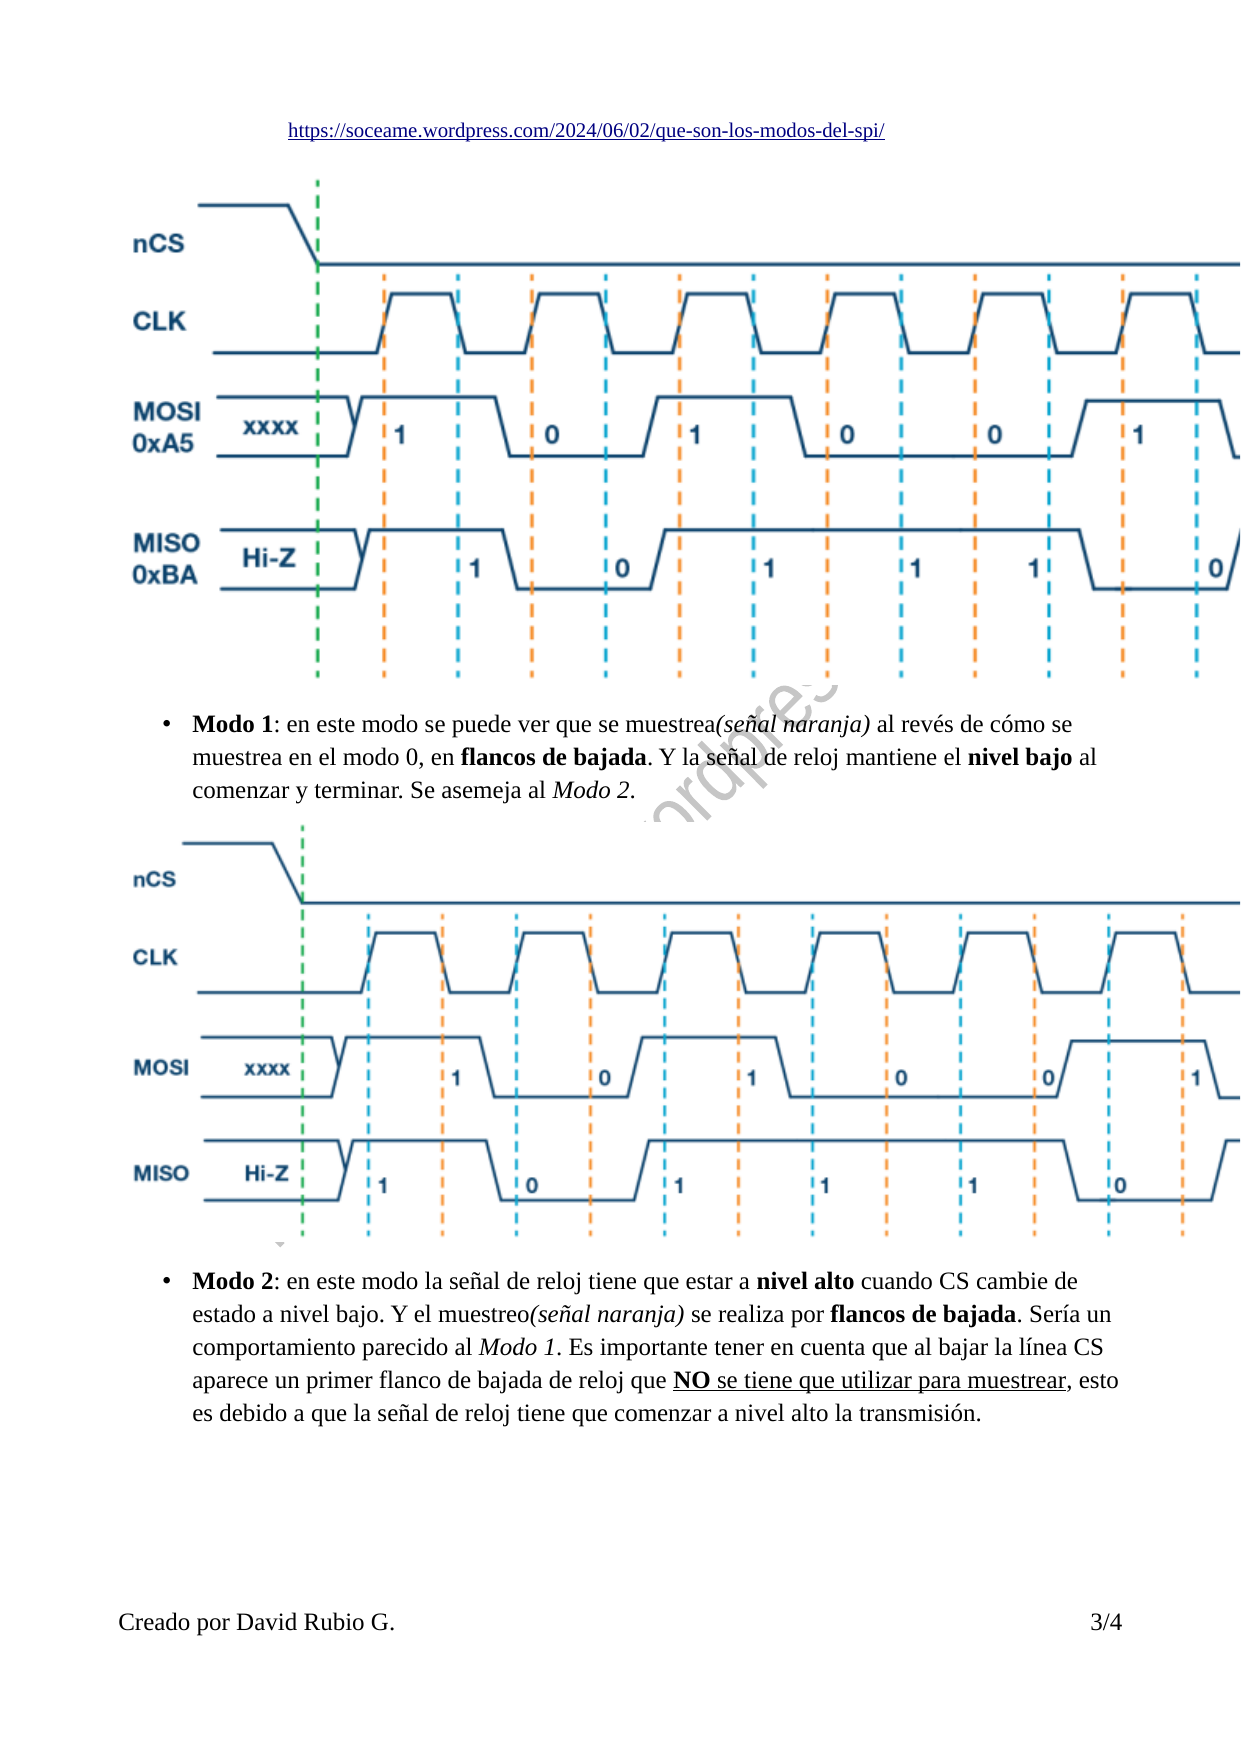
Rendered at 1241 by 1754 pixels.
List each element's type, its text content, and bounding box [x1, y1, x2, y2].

list Modo 1: en este modo se puede ver que se muestrea(señal naranja) al revés de cómo se muestrea en el modo 0, en flancos de bajada. Y la señal de reloj mantiene el nivel bajo al comenzar y terminar. Se asemeja al Modo 2. [162, 709, 1122, 804]
picture [118, 177, 1241, 685]
list Modo 2: en este modo la señal de reloj tiene que estar a nivel alto cuando CS cambie de estado a nivel bajo. Y el muestreo(señal naranja) se realiza por flancos de bajada. Sería un comportamiento parecido al Modo 1. Es importante tener en cuenta que al bajar la línea CS aparece un primer flanco de bajada de reloj que NO se tiene que utilizar para muestrear, esto es debido a que la señal de reloj tiene que comenzar a nivel alto la transmisión. [162, 1266, 1122, 1427]
picture [118, 822, 1241, 1242]
